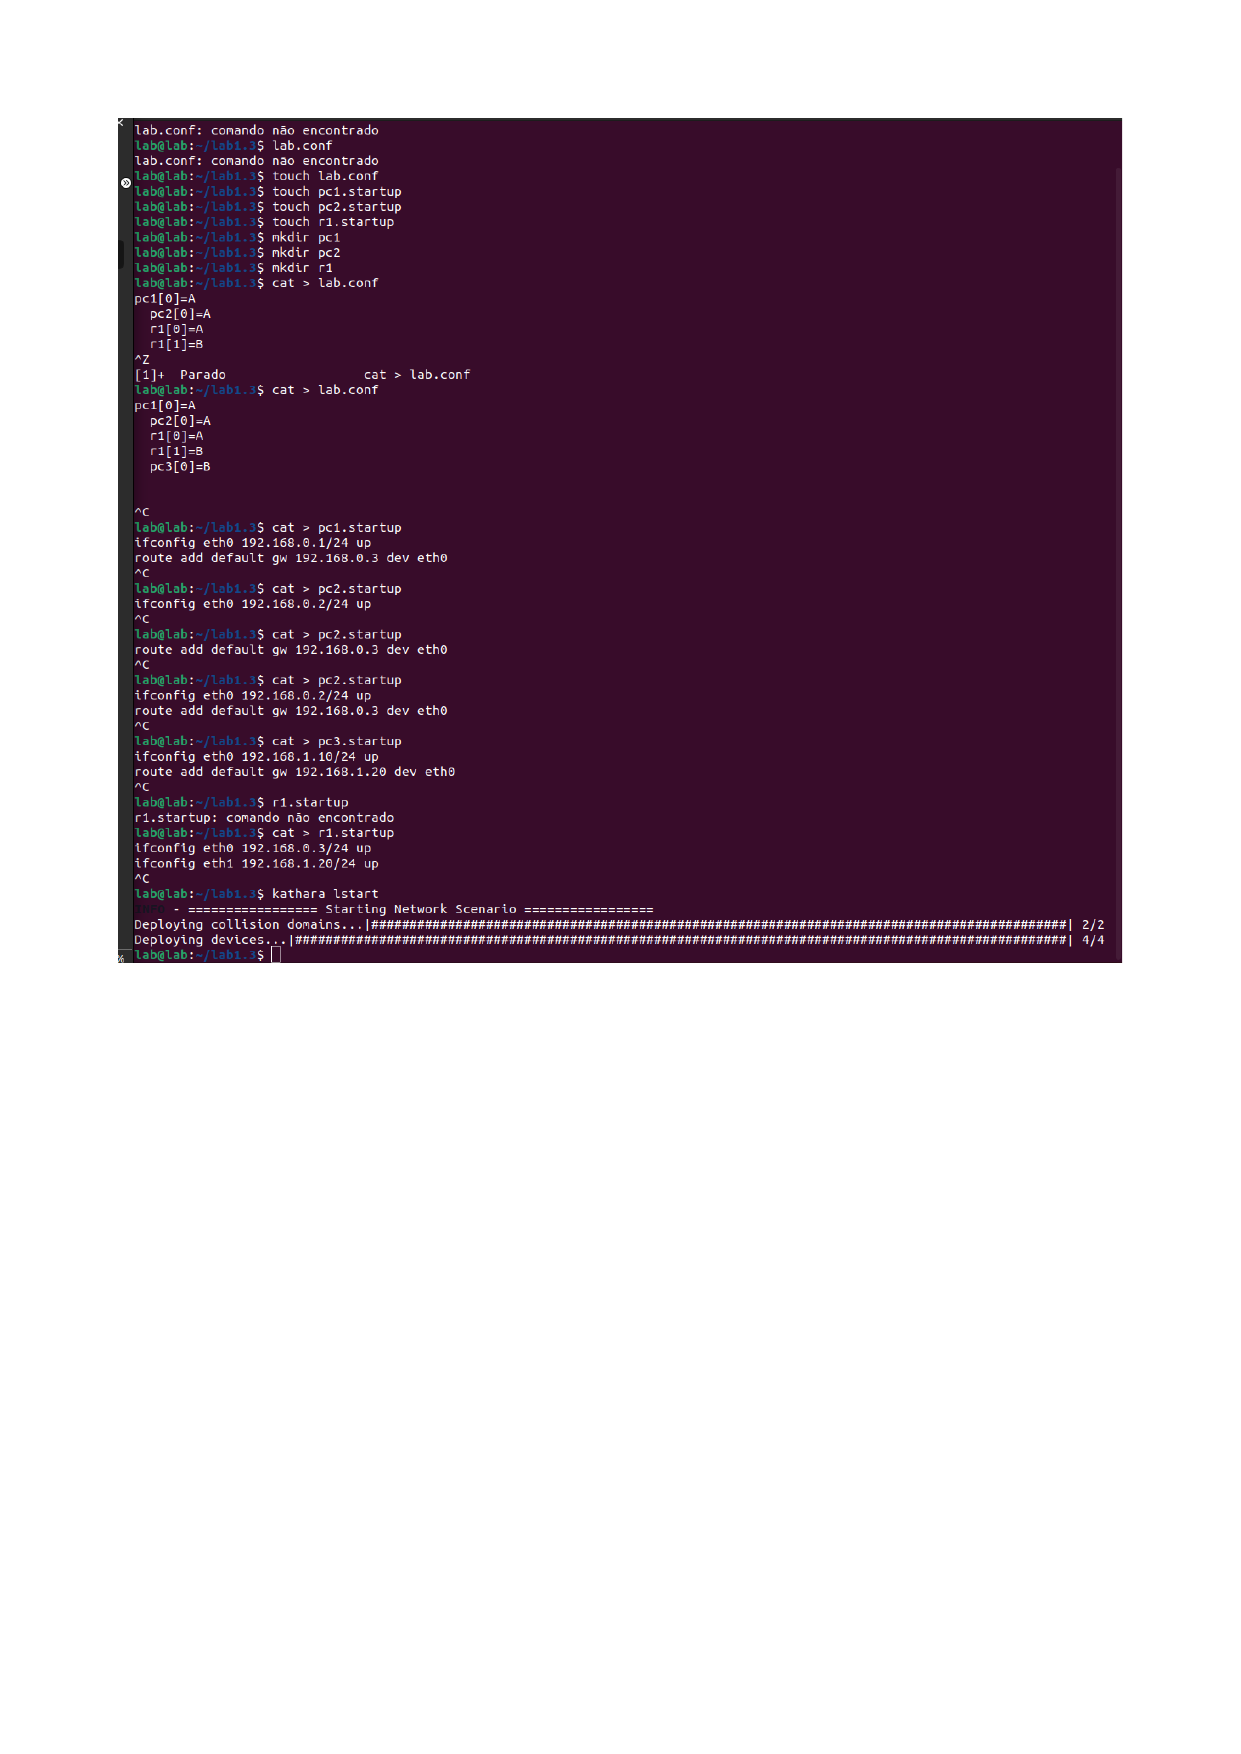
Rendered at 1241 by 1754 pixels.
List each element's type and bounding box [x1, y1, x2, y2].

picture [118, 118, 1123, 963]
